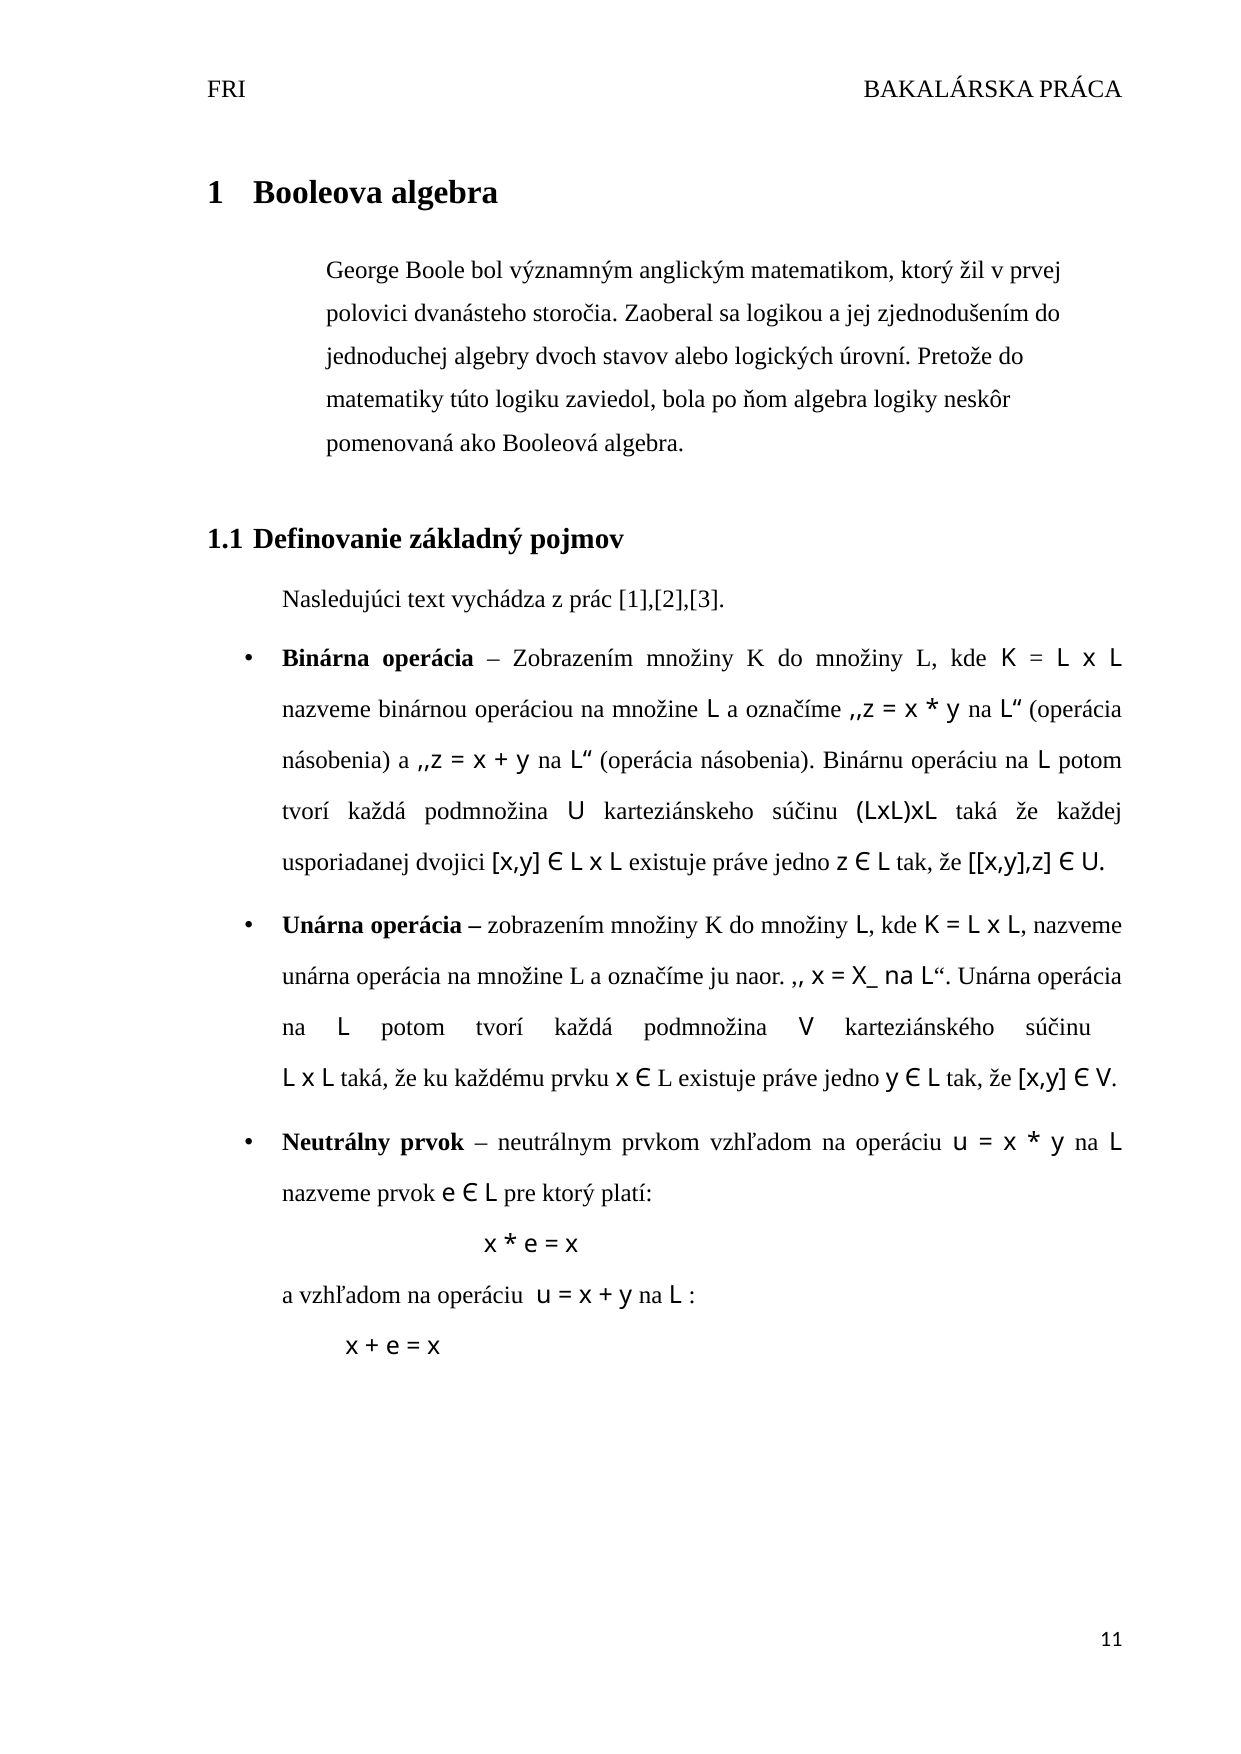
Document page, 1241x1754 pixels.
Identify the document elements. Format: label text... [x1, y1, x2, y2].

list Nasledujúci text vychádza z prác [1],[2],[3]. [244, 584, 1122, 612]
list George Boole bol významným anglickým matematikom, ktorý žil v prvej polovici dvanásteho storočia. Zaoberal sa logikou a jej zjednodušením do jednoduchej algebry dvoch stavov alebo logických úrovní. Pretože do matematiky túto logiku zaviedol, bola po ňom algebra logiky neskôr pomenovaná ako Booleová algebra. [281, 255, 1122, 456]
list Unárna operácia – zobrazením množiny K do množiny L, kde K = L x L, nazveme unárna operácia na množine L a označíme ju naor. ,, x = X_ na L“. Unárna operácia na L potom tvorí každá podmnožina V karteziánského súčinu L x L taká, že ku každému prvku x Є L existuje práve jedno y Є L tak, že [x,y] Є V. [244, 907, 1122, 1094]
subtitle Booleova algebra [207, 173, 1122, 211]
list Binárna operácia – Zobrazením množiny K do množiny L, kde K = L x L nazveme binárnou operáciou na množine L a označíme ,,z = x * y na L“ (operácia násobenia) a ,,z = x + y na L“ (operácia násobenia). Binárnu operáciu na L potom tvorí každá podmnožina U karteziánskeho súčinu (LxL)xL taká že každej usporiadanej dvojici [x,y] Є L x L existuje práve jedno z Є L tak, že [[x,y],z] Є U. [244, 639, 1122, 877]
subtitle Definovanie základný pojmov [207, 521, 1122, 554]
list Neutrálny prvok – neutrálnym prvkom vzhľadom na operáciu u = x * y na L nazveme prvok e Є L pre ktorý platí: x * e = x a vzhľadom na operáciu u = x + y na L : x + e = x [244, 1124, 1122, 1362]
